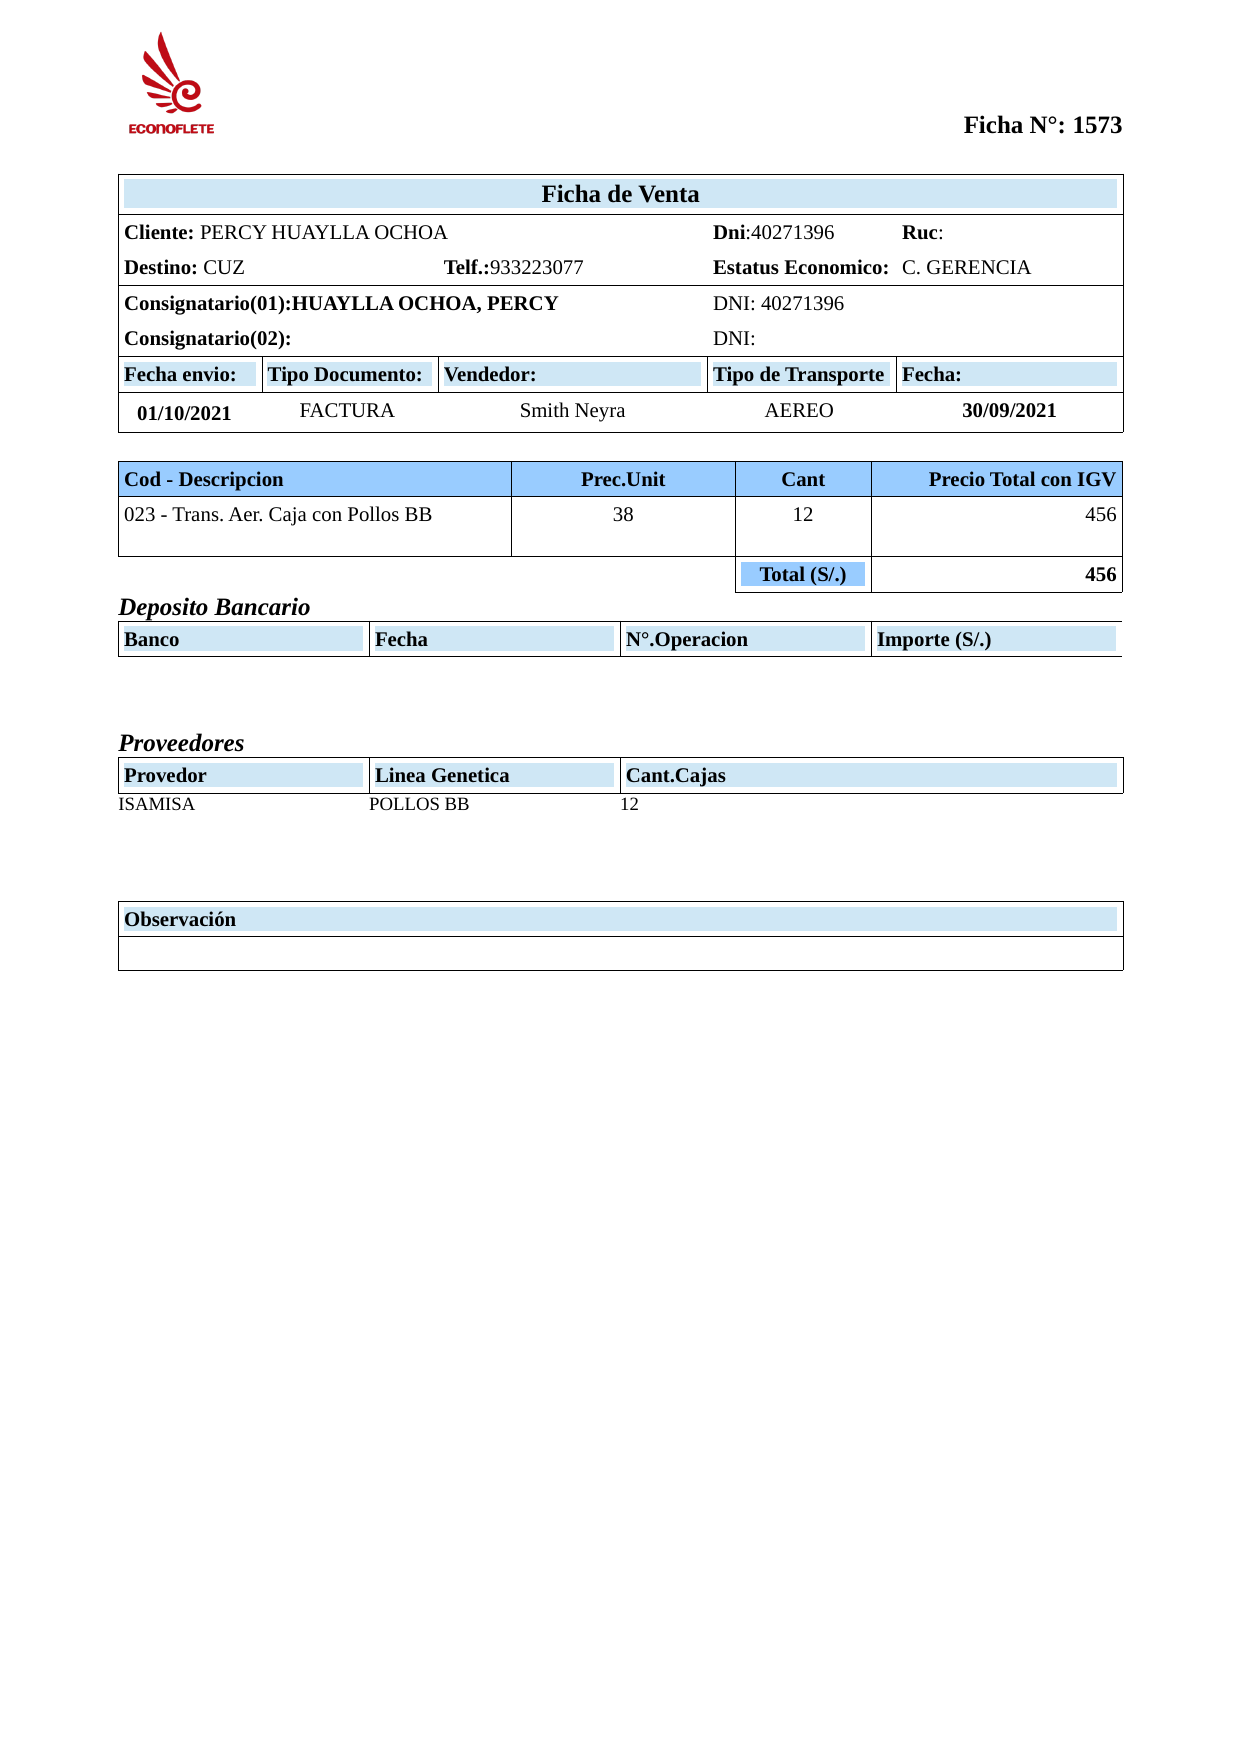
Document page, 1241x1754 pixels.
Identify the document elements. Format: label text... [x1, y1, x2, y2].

table_header Banco [119, 622, 369, 656]
table_cell [118, 657, 369, 680]
table_cell Consignatario(01):HUAYLLA OCHOA, PERCY [119, 286, 707, 321]
table_cell [118, 836, 369, 858]
table_cell [369, 836, 620, 858]
table_cell [871, 680, 1122, 704]
table_header Cod - Descripcion [119, 462, 511, 496]
table_cell [620, 836, 1123, 858]
table_cell [620, 705, 871, 728]
table_cell POLLOS BB [369, 794, 620, 814]
table_cell Dni:40271396 [707, 215, 896, 249]
picture [118, 31, 225, 134]
table_cell [369, 680, 620, 704]
table_cell 023 - Trans. Aer. Caja con Pollos BB [119, 497, 511, 556]
table_cell DNI: 40271396 [707, 286, 1123, 321]
table_header Ficha de Venta [119, 175, 1123, 214]
table_cell [369, 815, 620, 836]
table_header Cant [736, 462, 871, 496]
table_cell Cliente: PERCY HUAYLLA OCHOA [119, 215, 707, 249]
text Proveedores [118, 728, 1122, 757]
text Deposito Bancario [118, 592, 1122, 621]
table_cell [369, 858, 620, 879]
table_cell 456 [872, 557, 1122, 592]
table_header N°.Operacion [621, 622, 871, 656]
table_cell Tipo Documento: [263, 357, 438, 392]
table_cell [118, 680, 369, 704]
table_cell Telf.:933223077 [438, 249, 707, 285]
table_cell Vendedor: [439, 357, 707, 392]
table_cell [620, 858, 1123, 879]
table_cell [118, 705, 369, 728]
table_cell [118, 858, 369, 879]
table_cell 01/10/2021 [119, 393, 262, 432]
table_cell 12 [620, 794, 1123, 814]
table_header Provedor [119, 758, 369, 793]
table_cell ISAMISA [118, 794, 369, 814]
table_header Importe (S/.) [872, 622, 1122, 656]
table_cell [369, 657, 620, 680]
table_cell [871, 657, 1122, 680]
table_cell [511, 557, 735, 592]
table_header Linea Genetica [370, 758, 620, 793]
table_cell [119, 937, 1123, 969]
table_cell Fecha: [897, 357, 1123, 392]
table_cell Total (S/.) [736, 557, 871, 592]
table_cell AEREO [707, 393, 896, 432]
table_cell [620, 657, 871, 680]
table_cell [871, 705, 1122, 728]
table_cell 12 [736, 497, 871, 556]
table_cell [118, 879, 369, 901]
table_cell 30/09/2021 [896, 393, 1123, 432]
table_cell Destino: CUZ [119, 249, 438, 285]
table_header Cant.Cajas [621, 758, 1123, 793]
table_cell [369, 879, 620, 901]
table_cell Fecha envio: [119, 357, 262, 392]
table_cell Estatus Economico: [707, 249, 896, 285]
table_cell FACTURA [262, 393, 438, 432]
table_cell C. GERENCIA [896, 249, 1123, 285]
table_header Observación [119, 902, 1123, 936]
table_cell Tipo de Transporte [708, 357, 896, 392]
table_cell 456 [872, 497, 1122, 556]
table_cell [118, 557, 511, 592]
table_cell 38 [512, 497, 735, 556]
table_cell Ruc: [896, 215, 1123, 249]
table_cell DNI: [707, 321, 1123, 356]
table_cell [620, 680, 871, 704]
table_header Prec.Unit [512, 462, 735, 496]
table_cell [620, 879, 1123, 901]
table_cell [620, 815, 1123, 836]
table_cell Smith Neyra [438, 393, 707, 432]
table_cell Consignatario(02): [119, 321, 707, 356]
table_cell [118, 815, 369, 836]
table_cell [369, 705, 620, 728]
table_header Precio Total con IGV [872, 462, 1122, 496]
table_header Fecha [370, 622, 620, 656]
